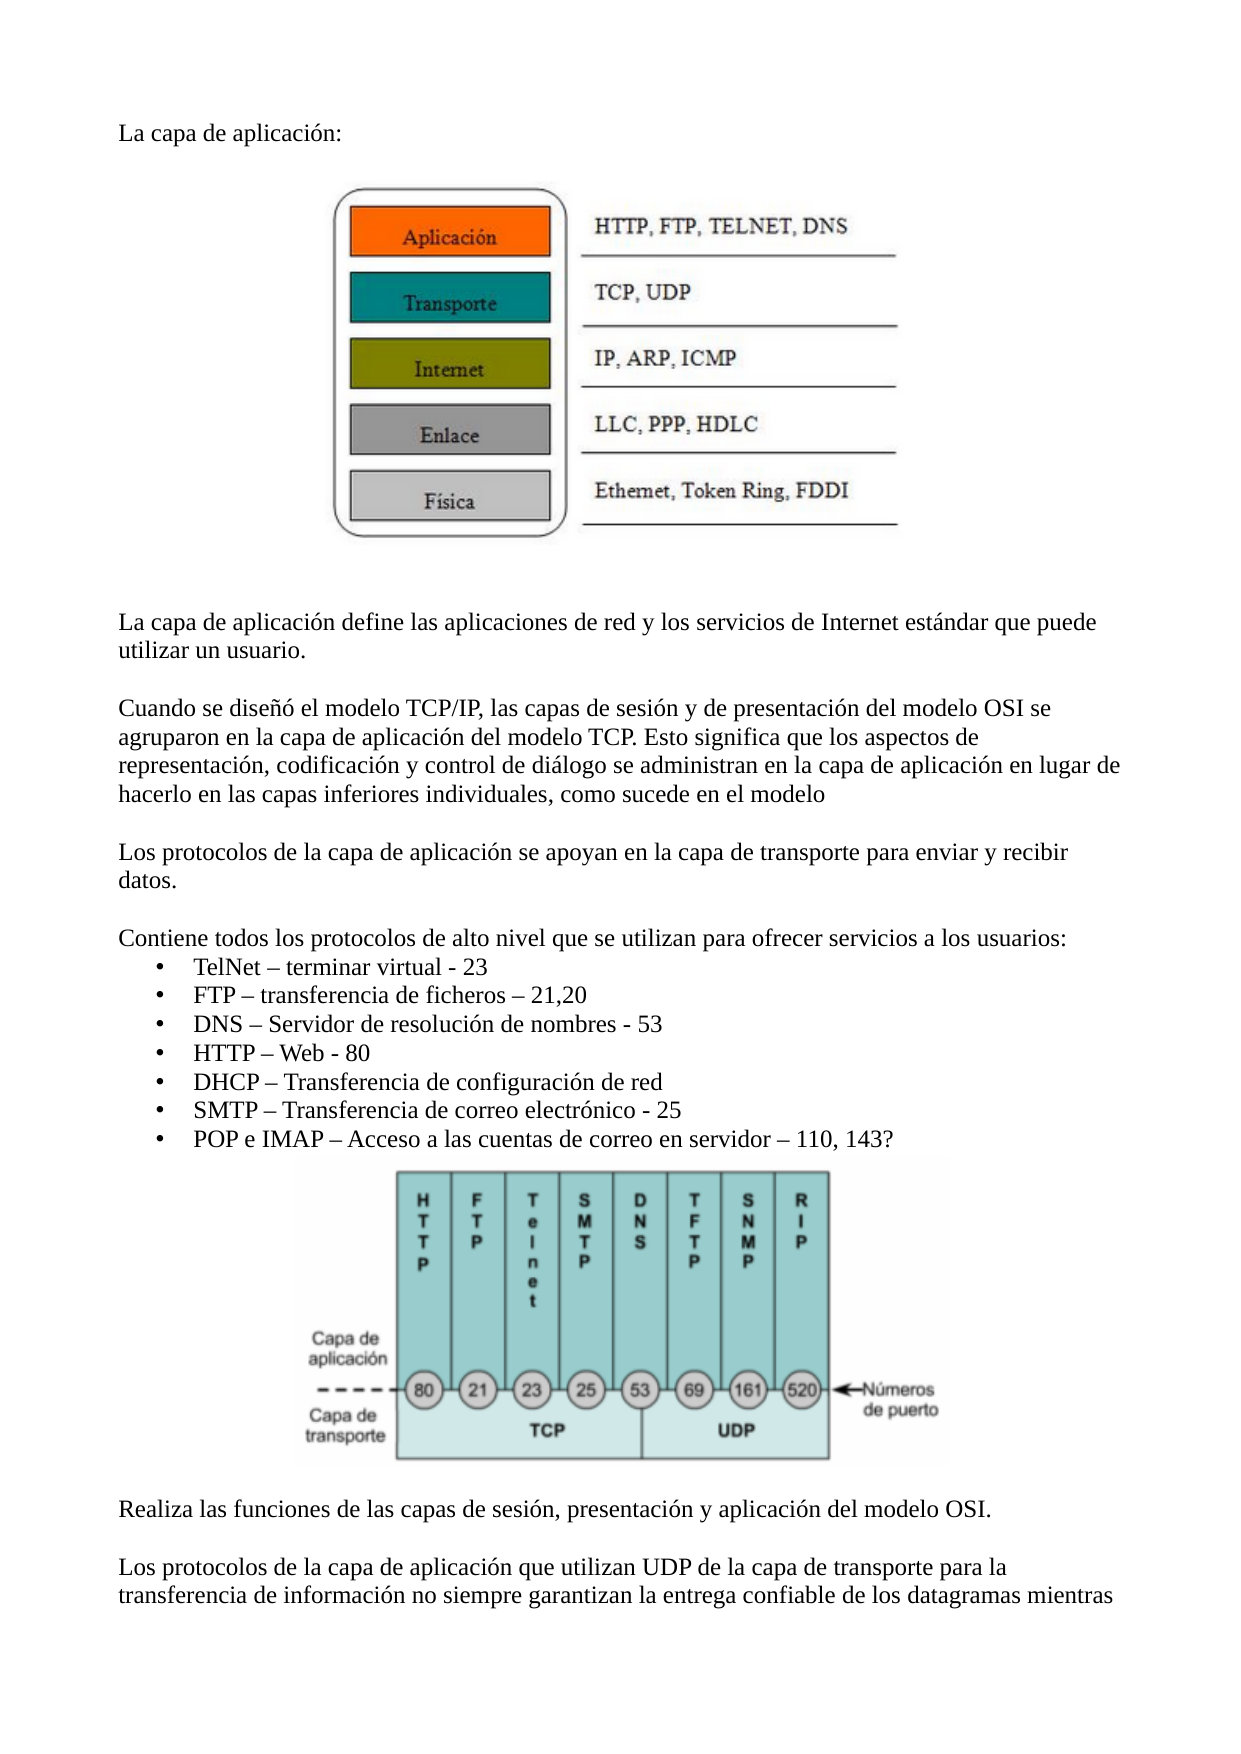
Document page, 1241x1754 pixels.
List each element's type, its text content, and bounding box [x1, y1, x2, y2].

text Los protocolos de la capa de aplicación que utilizan UDP de la capa de transporte para la transferencia de información no siempre garantizan la entrega confiable de los datagramas mientras [118, 1552, 1122, 1609]
list POP e IMAP – Acceso a las cuentas de correo en servidor – 110, 143? [156, 1124, 1122, 1153]
text Cuando se diseñó el modelo TCP/IP, las capas de sesión y de presentación del modelo OSI se agruparon en la capa de aplicación del modelo TCP. Esto significa que los aspectos de representación, codificación y control de diálogo se administran en la capa de aplicación en lugar de hacerlo en las capas inferiores individuales, como sucede en el modelo [118, 693, 1122, 808]
text Contiene todos los protocolos de alto nivel que se utilizan para ofrecer servicios a los usuarios: [118, 923, 1122, 952]
picture [290, 1152, 950, 1466]
text La capa de aplicación: [118, 118, 1122, 147]
text La capa de aplicación define las aplicaciones de red y los servicios de Internet estándar que puede utilizar un usuario. [118, 607, 1122, 664]
list TelNet – terminar virtual - 23 [156, 952, 1122, 980]
list HTTP – Web - 80 [156, 1038, 1122, 1067]
list SMTP – Transferencia de correo electrónico - 25 [156, 1095, 1122, 1124]
list DNS – Servidor de resolución de nombres - 53 [156, 1009, 1122, 1038]
text Realiza las funciones de las capas de sesión, presentación y aplicación del modelo OSI. [118, 1494, 1122, 1523]
text Los protocolos de la capa de aplicación se apoyan en la capa de transporte para enviar y recibir datos. [118, 837, 1122, 894]
picture [316, 175, 924, 549]
list FTP – transferencia de ficheros – 21,20 [156, 980, 1122, 1009]
list DHCP – Transferencia de configuración de red [156, 1067, 1122, 1095]
